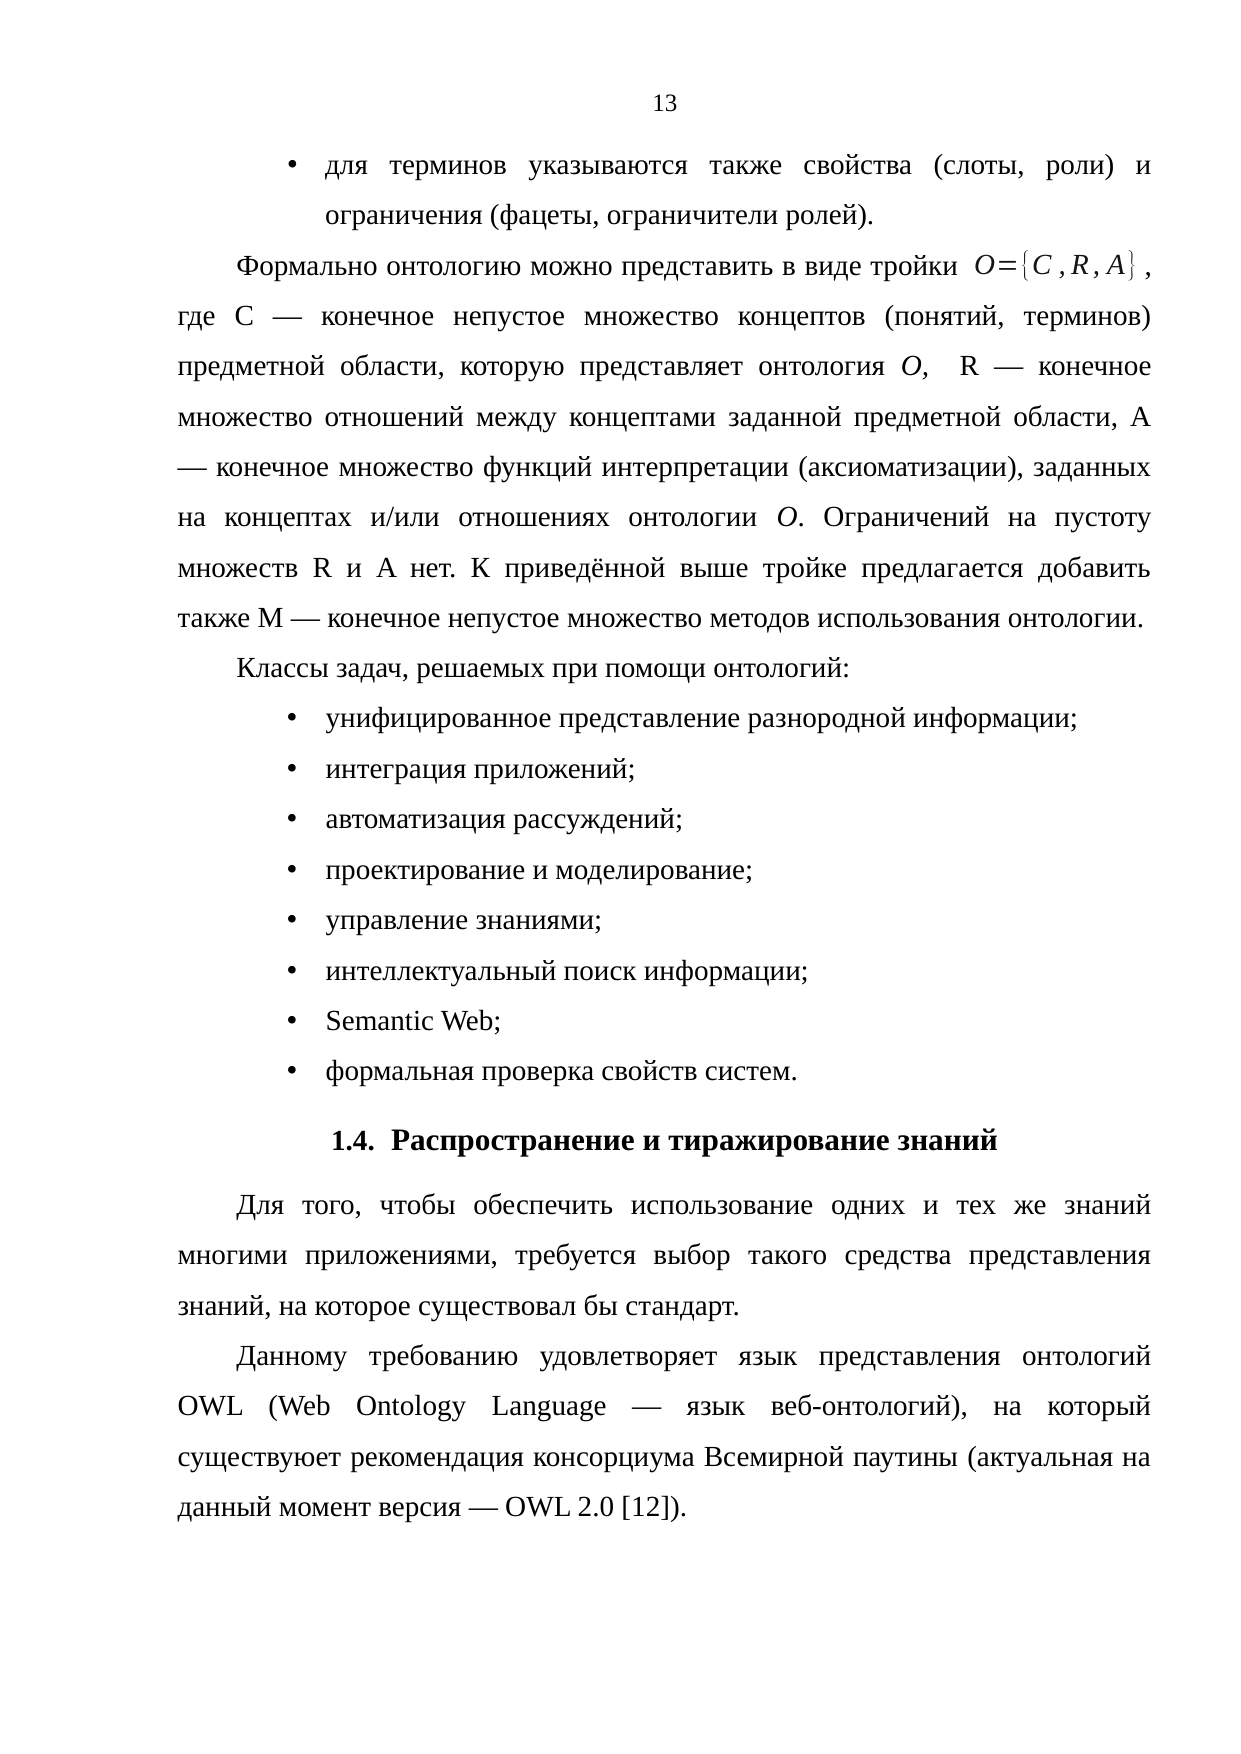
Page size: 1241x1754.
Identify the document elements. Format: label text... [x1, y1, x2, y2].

subtitle Распространение и тиражирование знаний [177, 1122, 1152, 1158]
list формальная проверка свойств систем. [287, 1053, 1152, 1087]
list интеллектуальный поиск информации; [287, 953, 1152, 986]
list автоматизация рассуждений; [287, 801, 1152, 835]
text Для того, чтобы обеспечить использование одних и тех же знаний многими приложениями, требуется выбор такого средства представления знаний, на которое существовал бы стандарт. [177, 1187, 1152, 1321]
list интеграция приложений; [287, 751, 1152, 785]
list унифицированное представление разнородной информации; [287, 701, 1152, 734]
list Semantic Web; [287, 1003, 1152, 1037]
text Классы задач, решаемых при помощи онтологий: [177, 650, 1152, 684]
text Данному требованию удовлетворяет язык представления онтологий OWL (Web Ontology Language — язык веб-онтологий), на который существуюет рекомендация консорциума Всемирной паутины (актуальная на данный момент версия — OWL 2.0 [12]). [177, 1338, 1152, 1522]
text Формально онтологию можно представить в виде тройки , где C — конечное непустое множество концептов (понятий, терминов) предметной области, которую представляет онтология O, R — конечное множество отношений между концептами заданной предметной области, A — конечное множество функций интерпретации (аксиоматизации), заданных на концептах и/или отношениях онтологии O. Ограничений на пустоту множеств R и A нет. К приведённой выше тройке предлагается добавить также M — конечное непустое множество методов использования онтологии. [177, 247, 1152, 633]
list управление знаниями; [287, 902, 1152, 936]
list для терминов указываются также свойства (слоты, роли) и ограничения (фацеты, ограничители ролей). [287, 147, 1152, 231]
list проектирование и моделирование; [287, 852, 1152, 886]
